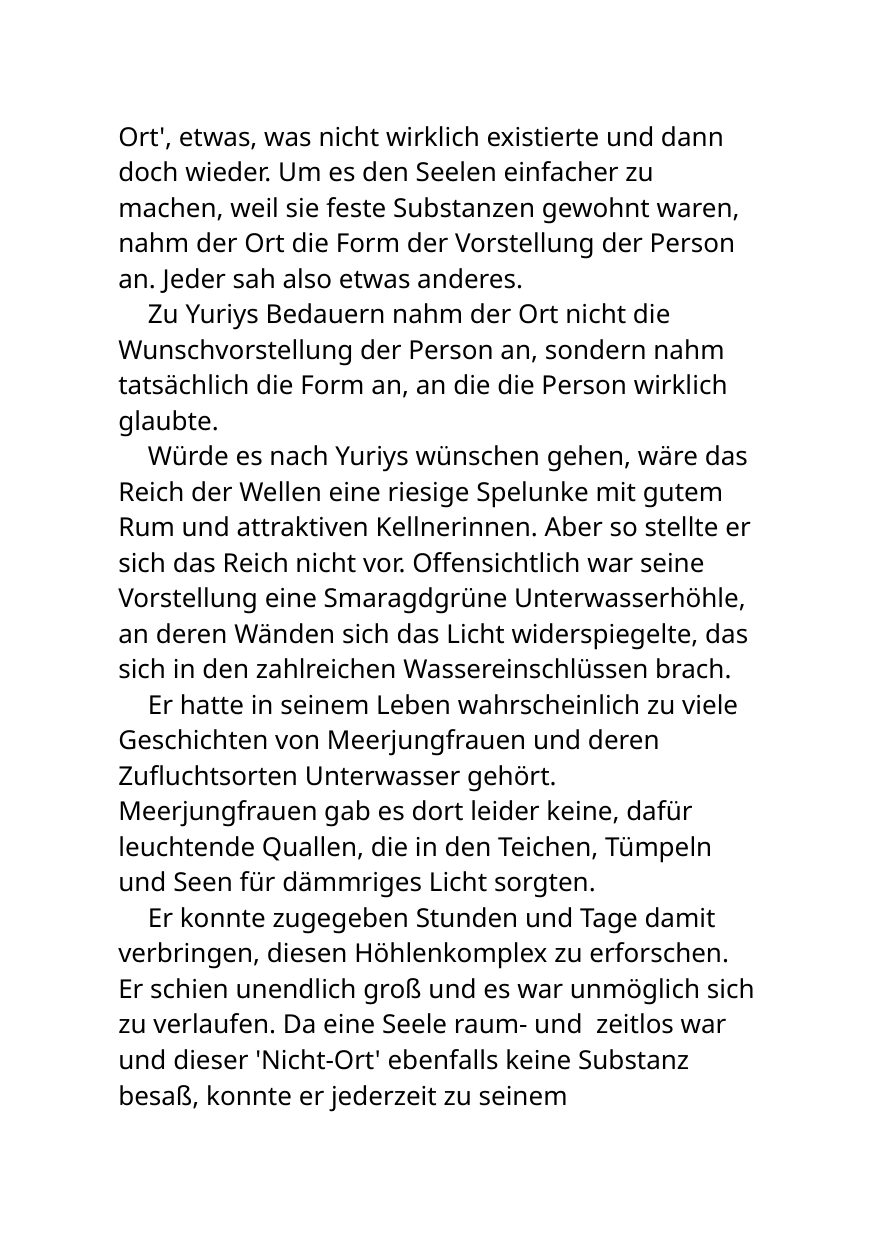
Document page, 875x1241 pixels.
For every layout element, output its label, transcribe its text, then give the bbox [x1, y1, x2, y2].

text Zu Yuriys Bedauern nahm der Ort nicht die Wunschvorstellung der Person an, sondern nahm tatsächlich die Form an, an die die Person wirklich glaubte. [118, 296, 756, 438]
text Er hatte in seinem Leben wahrscheinlich zu viele Geschichten von Meerjungfrauen und deren Zufluchtsorten Unterwasser gehört. Meerjungfrauen gab es dort leider keine, dafür leuchtende Quallen, die in den Teichen, Tümpeln und Seen für dämmriges Licht sorgten. [118, 686, 756, 899]
text Er konnte zugegeben Stunden und Tage damit verbringen, diesen Höhlenkomplex zu erforschen. Er schien unendlich groß und es war unmöglich sich zu verlaufen. Da eine Seele raum- und zeitlos war und dieser 'Nicht-Ort' ebenfalls keine Substanz besaß, konnte er jederzeit zu seinem [118, 899, 756, 1113]
text Ort', etwas, was nicht wirklich existierte und dann doch wieder. Um es den Seelen einfacher zu machen, weil sie feste Substanzen gewohnt waren, nahm der Ort die Form der Vorstellung der Person an. Jeder sah also etwas anderes. [118, 118, 756, 296]
text Würde es nach Yuriys wünschen gehen, wäre das Reich der Wellen eine riesige Spelunke mit gutem Rum und attraktiven Kellnerinnen. Aber so stellte er sich das Reich nicht vor. Offensichtlich war seine Vorstellung eine Smaragdgrüne Unterwasserhöhle, an deren Wänden sich das Licht widerspiegelte, das sich in den zahlreichen Wassereinschlüssen brach. [118, 438, 756, 686]
